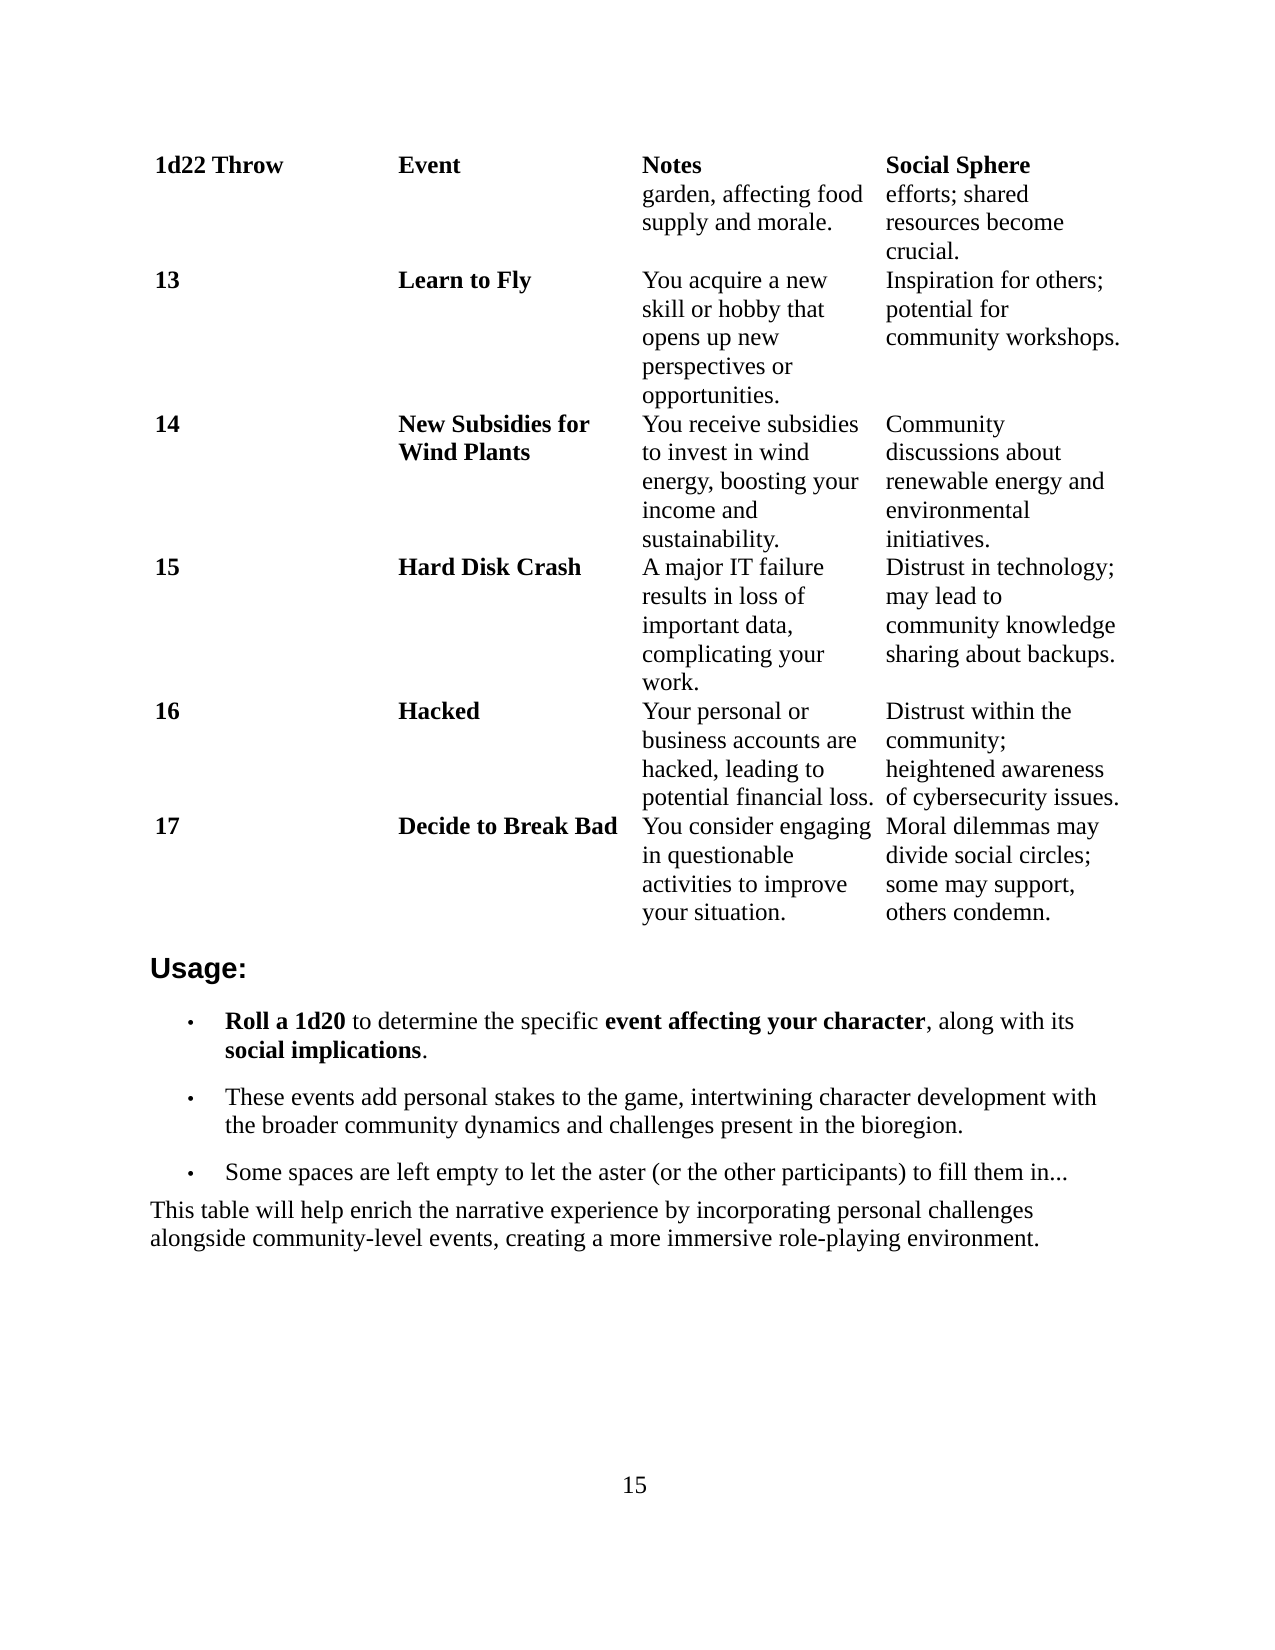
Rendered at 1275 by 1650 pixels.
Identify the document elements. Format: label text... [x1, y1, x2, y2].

table_cell [150, 179, 394, 265]
table_cell [394, 179, 637, 265]
table_cell A major IT failure results in loss of important data, complicating your work. [638, 553, 881, 696]
subtitle Usage: [150, 951, 1125, 985]
table_cell Moral dilemmas may divide social circles; some may support, others condemn. [881, 811, 1125, 926]
table_cell Community discussions about renewable energy and environmental initiatives. [881, 409, 1125, 552]
table_cell 17 [150, 811, 394, 926]
table_cell 13 [150, 265, 394, 409]
table_header Event [394, 150, 637, 179]
table_cell Distrust within the community; heightened awareness of cybersecurity issues. [881, 696, 1125, 811]
table_header Social Sphere [881, 150, 1125, 179]
table_cell Hacked [394, 696, 637, 811]
list Some spaces are left empty to let the aster (or the other participants) to fill them in... [187, 1157, 1125, 1186]
table_cell 15 [150, 553, 394, 696]
table_cell Inspiration for others; potential for community workshops. [881, 265, 1125, 409]
table_cell 16 [150, 696, 394, 811]
list These events add personal stakes to the game, intertwining character development with the broader community dynamics and challenges present in the bioregion. [187, 1082, 1125, 1139]
table_cell You receive subsidies to invest in wind energy, boosting your income and sustainability. [638, 409, 881, 552]
table_header Notes [638, 150, 881, 179]
table_cell You consider engaging in questionable activities to improve your situation. [638, 811, 881, 926]
table_cell Distrust in technology; may lead to community knowledge sharing about backups. [881, 553, 1125, 696]
table_cell You acquire a new skill or hobby that opens up new perspectives or opportunities. [638, 265, 881, 409]
table_cell Your personal or business accounts are hacked, leading to potential financial loss. [638, 696, 881, 811]
table_cell 14 [150, 409, 394, 552]
table_cell Hard Disk Crash [394, 553, 637, 696]
table_cell New Subsidies for Wind Plants [394, 409, 637, 552]
table_cell Decide to Break Bad [394, 811, 637, 926]
list Roll a 1d20 to determine the specific event affecting your character, along with its social implications. [187, 1006, 1125, 1064]
table_header 1d22 Throw [150, 150, 394, 179]
table_cell Learn to Fly [394, 265, 637, 409]
table_cell garden, affecting food supply and morale. [638, 179, 881, 265]
text This table will help enrich the narrative experience by incorporating personal challenges alongside community-level events, creating a more immersive role-playing environment. [150, 1195, 1125, 1252]
table_cell efforts; shared resources become crucial. [881, 179, 1125, 265]
